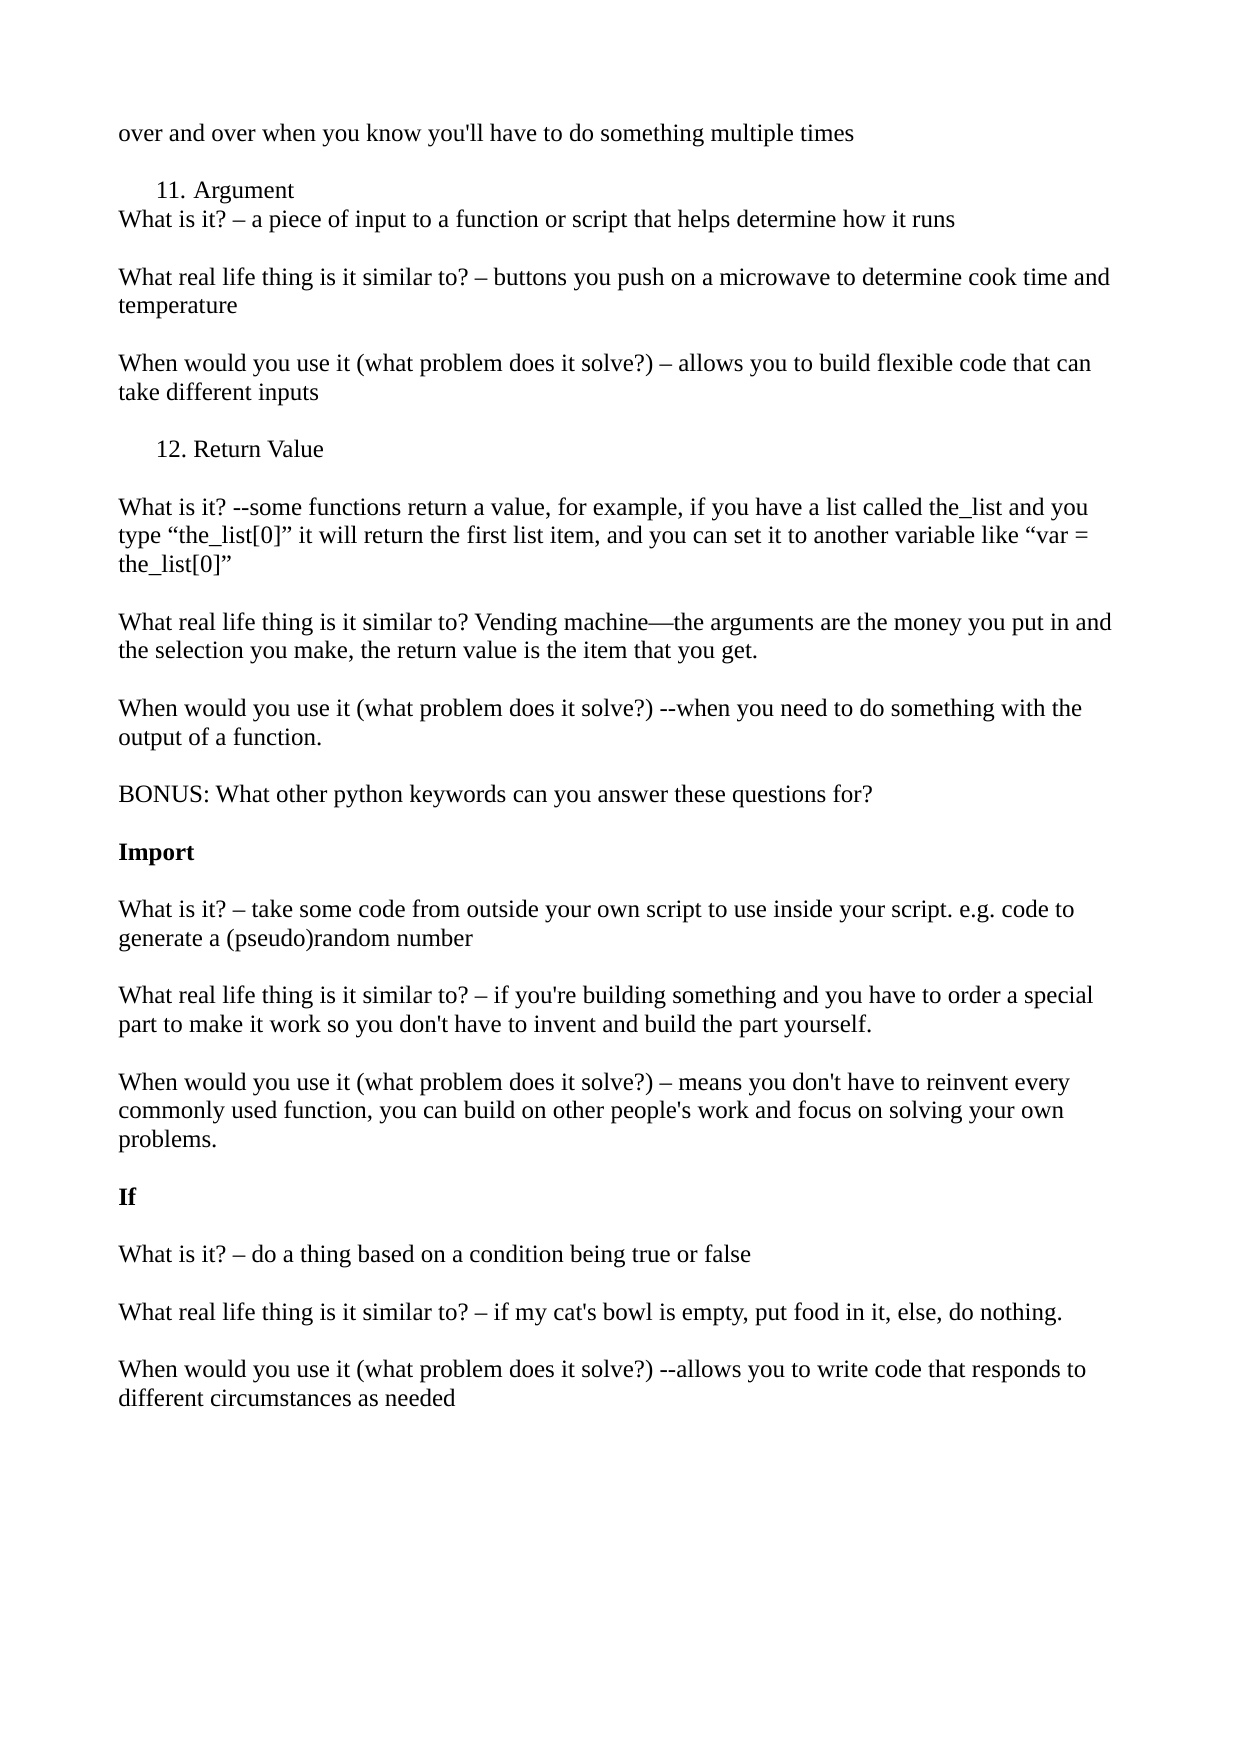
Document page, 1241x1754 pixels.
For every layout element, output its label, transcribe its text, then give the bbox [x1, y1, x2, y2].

list Argument [156, 176, 1122, 204]
text What is it? – take some code from outside your own script to use inside your script. e.g. code to generate a (pseudo)random number [118, 894, 1122, 952]
text What is it? --some functions return a value, for example, if you have a list called the_list and you type “the_list[0]” it will return the first list item, and you can set it to another variable like “var = the_list[0]” [118, 492, 1122, 578]
text When would you use it (what problem does it solve?) – means you don't have to reinvent every commonly used function, you can build on other people's work and focus on solving your own problems. [118, 1067, 1122, 1153]
text What real life thing is it similar to? Vending machine—the arguments are the money you put in and the selection you make, the return value is the item that you get. [118, 607, 1122, 664]
text When would you use it (what problem does it solve?) --when you need to do something with the output of a function. [118, 693, 1122, 751]
text When would you use it (what problem does it solve?) --allows you to write code that responds to different circumstances as needed [118, 1354, 1122, 1412]
text If [118, 1182, 1122, 1211]
text When would you use it (what problem does it solve?) – allows you to build flexible code that can take different inputs [118, 348, 1122, 406]
text over and over when you know you'll have to do something multiple times [118, 118, 1122, 147]
text What real life thing is it similar to? – if you're building something and you have to order a special part to make it work so you don't have to invent and build the part yourself. [118, 981, 1122, 1038]
text What is it? – do a thing based on a condition being true or false [118, 1239, 1122, 1268]
text Import [118, 837, 1122, 866]
text What real life thing is it similar to? – buttons you push on a microwave to determine cook time and temperature [118, 262, 1122, 319]
list Return Value [156, 434, 1122, 463]
text What real life thing is it similar to? – if my cat's bowl is empty, put food in it, else, do nothing. [118, 1297, 1122, 1326]
text What is it? – a piece of input to a function or script that helps determine how it runs [118, 204, 1122, 233]
text BONUS: What other python keywords can you answer these questions for? [118, 779, 1122, 808]
